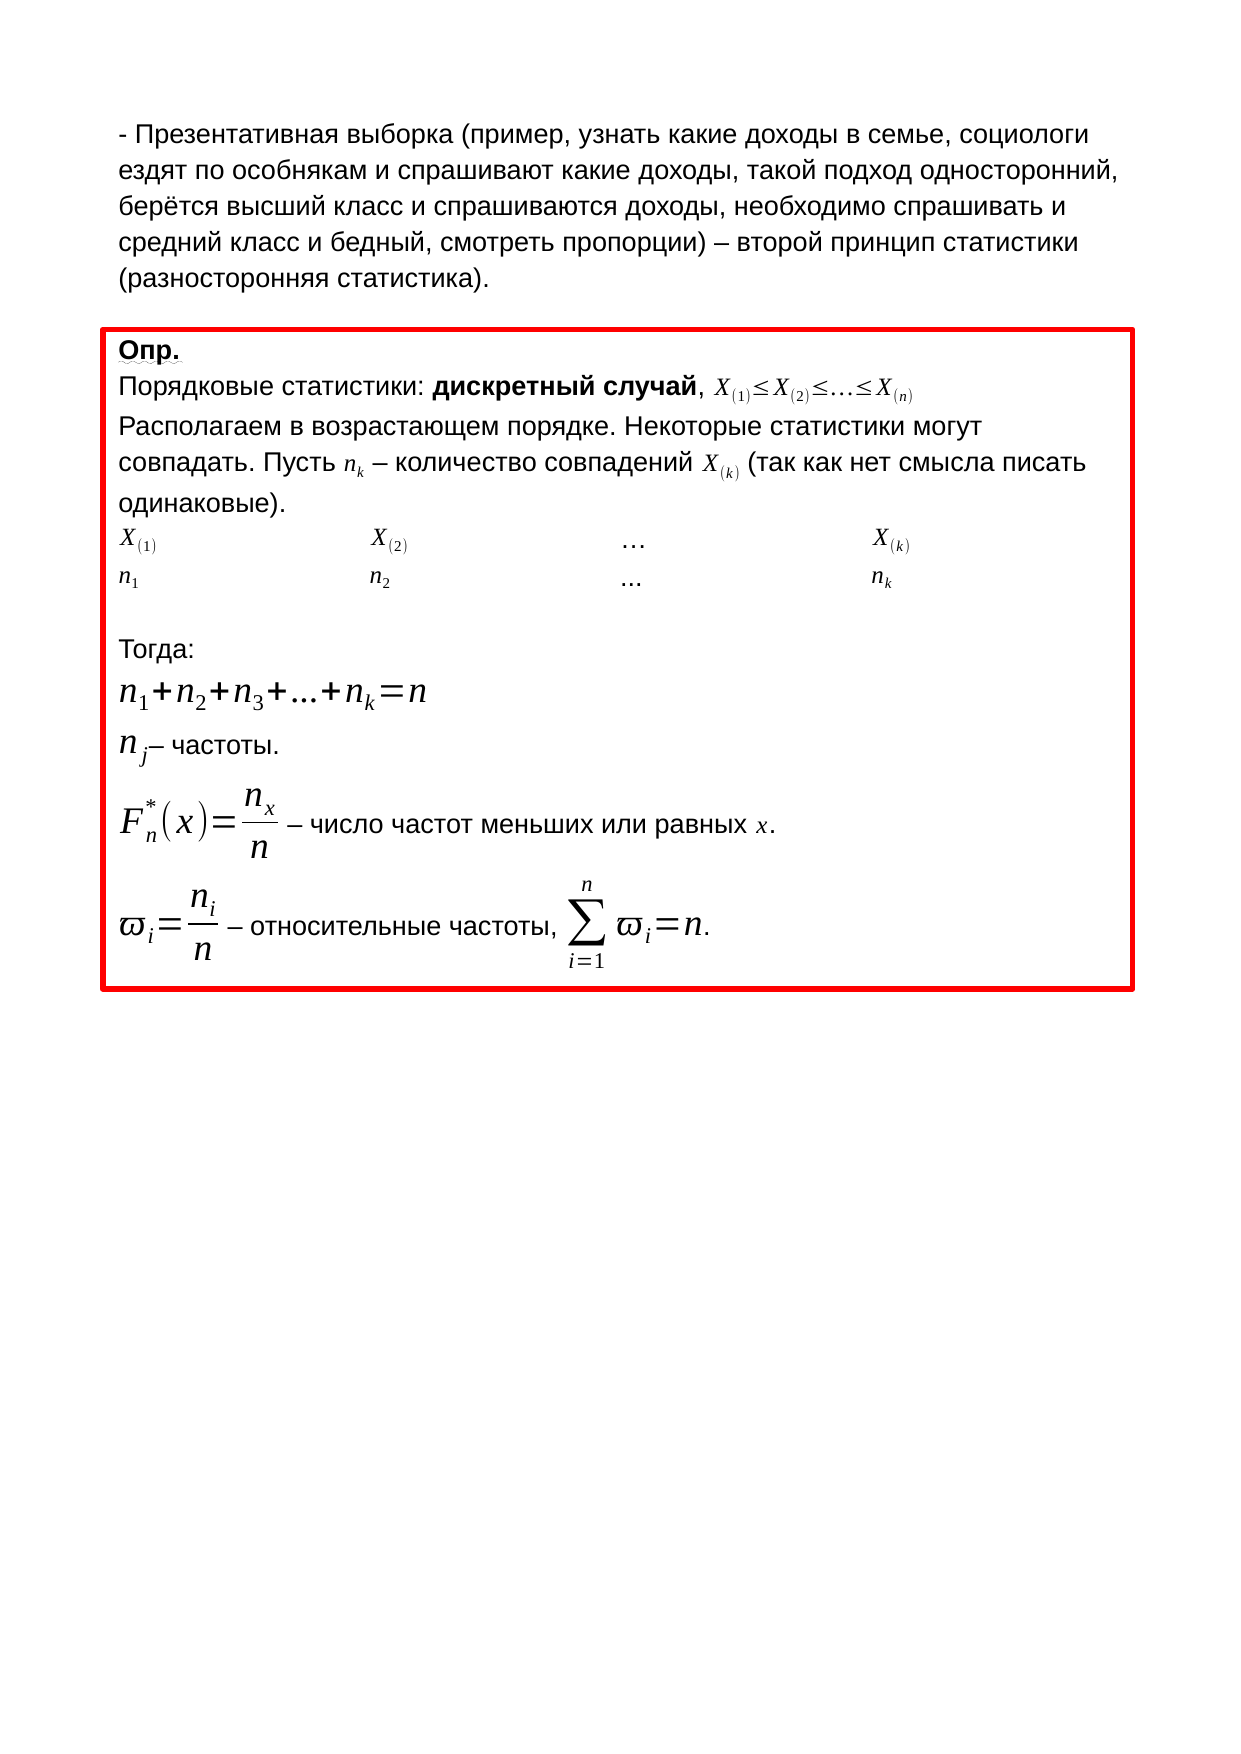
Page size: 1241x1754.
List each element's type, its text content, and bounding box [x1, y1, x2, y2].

text – частоты. [118, 721, 1122, 768]
text – число частот меньших или равных . [118, 772, 1122, 867]
table_cell [871, 561, 1122, 597]
text – относительные частоты, . [118, 871, 1122, 973]
table_cell ... [620, 561, 871, 597]
text Располагаем в возрастающем порядке. Некоторые статистики могут совпадать. Пусть – количество совпадений (так как нет смысла писать одинаковые). [118, 410, 1122, 518]
text - Презентативная выборка (пример, узнать какие доходы в семье, социологи ездят по особнякам и спрашивают какие доходы, такой подход односторонний, берётся высший класс и спрашиваются доходы, необходимо спрашивать и средний класс и бедный, смотреть пропорции) – второй принцип статистики (разносторонняя статистика). [118, 118, 1122, 293]
table_cell [118, 561, 369, 597]
table_header [118, 523, 369, 561]
table_header [369, 523, 620, 561]
text Порядковые статистики: дискретный случай, [118, 370, 1122, 406]
text Опр. [118, 334, 1122, 365]
table_header … [620, 523, 871, 561]
table_cell [369, 561, 620, 597]
text Тогда: [118, 633, 1122, 664]
table_header [871, 523, 1122, 561]
